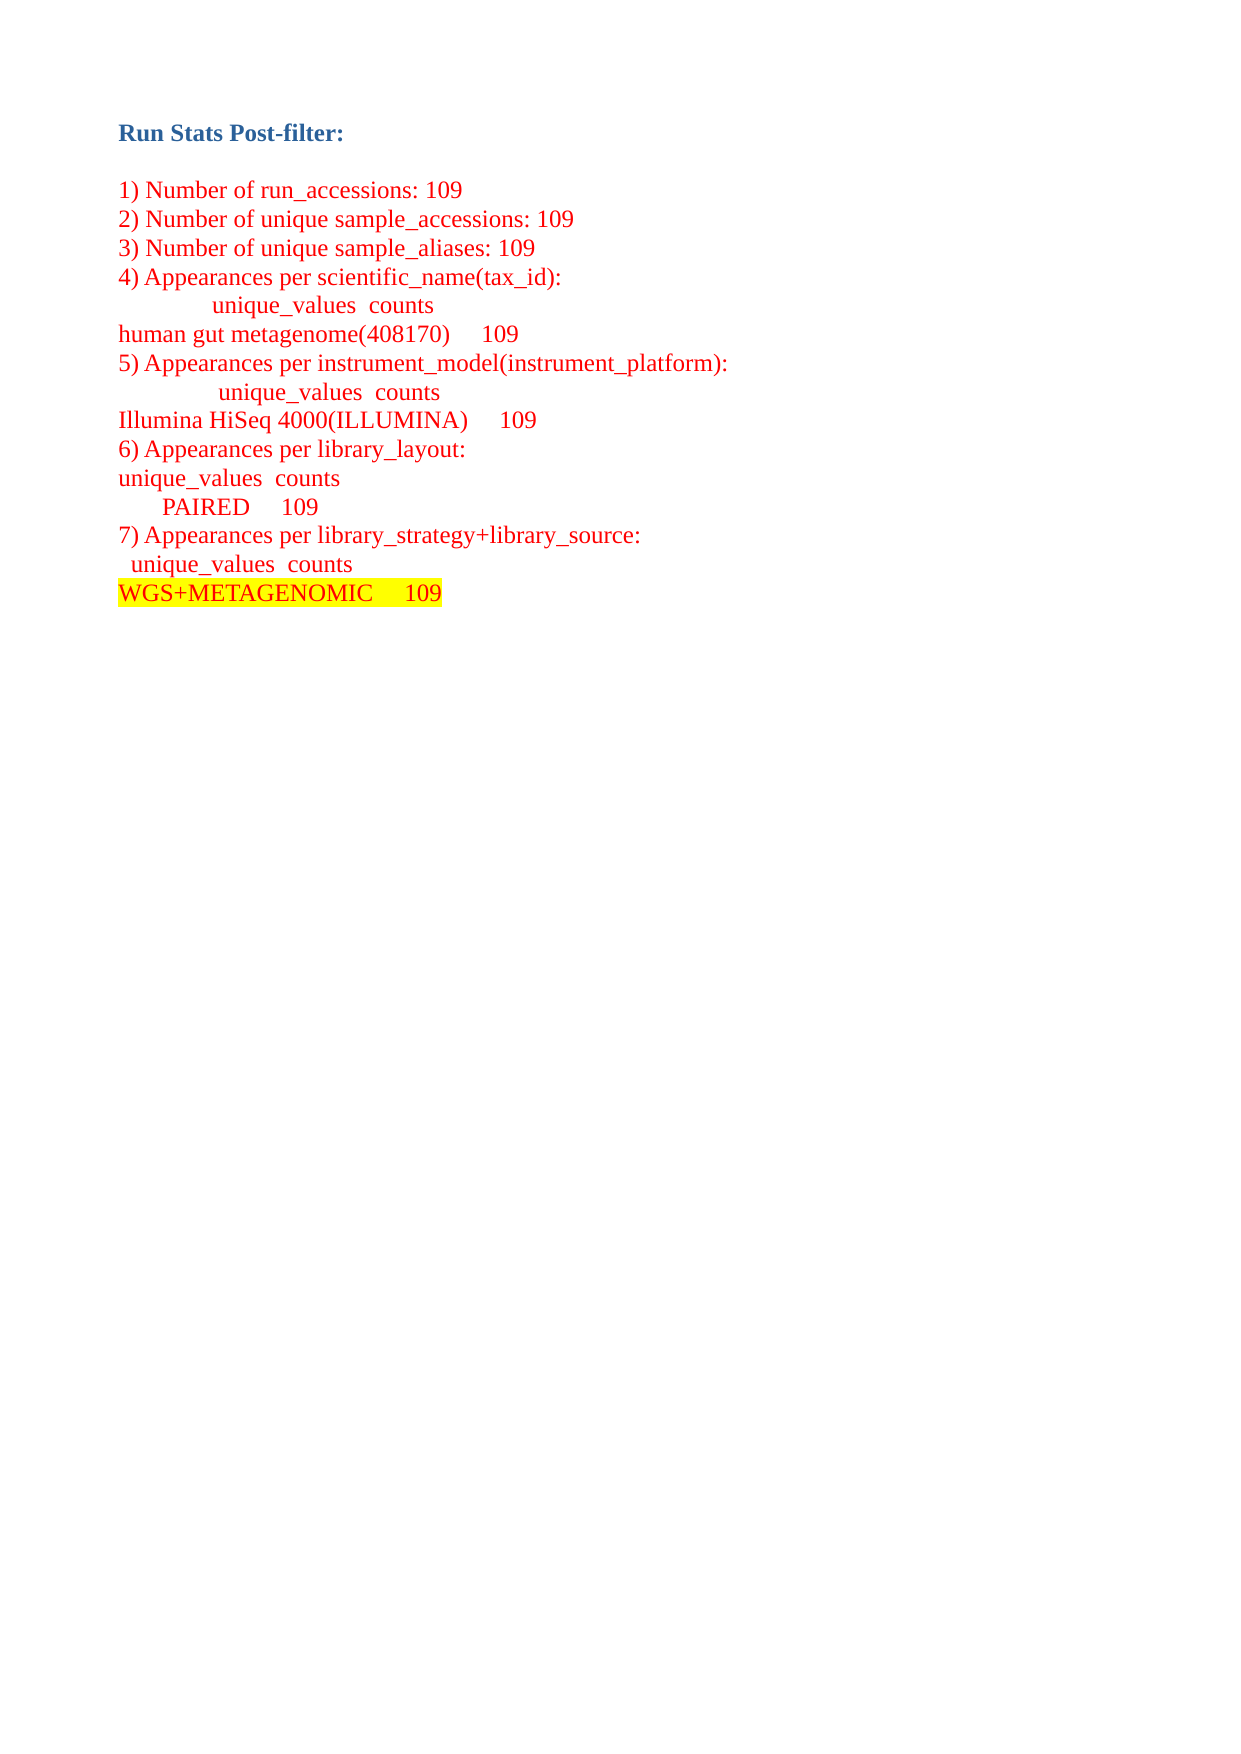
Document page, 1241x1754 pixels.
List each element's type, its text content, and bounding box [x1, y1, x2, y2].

text 6) Appearances per library_layout: [118, 434, 1122, 463]
text unique_values counts [118, 377, 1122, 406]
text unique_values counts [118, 549, 1122, 578]
text 3) Number of unique sample_aliases: 109 [118, 233, 1122, 262]
text 7) Appearances per library_strategy+library_source: [118, 521, 1122, 549]
text Run Stats Post-filter: [118, 118, 1122, 147]
text 2) Number of unique sample_accessions: 109 [118, 204, 1122, 233]
text PAIRED 109 [118, 492, 1122, 521]
text unique_values counts [118, 291, 1122, 319]
text WGS+METAGENOMIC 109 [118, 578, 1122, 607]
text 4) Appearances per scientific_name(tax_id): [118, 262, 1122, 291]
text 5) Appearances per instrument_model(instrument_platform): [118, 348, 1122, 377]
text 1) Number of run_accessions: 109 [118, 176, 1122, 204]
text Illumina HiSeq 4000(ILLUMINA) 109 [118, 406, 1122, 434]
text human gut metagenome(408170) 109 [118, 319, 1122, 348]
text unique_values counts [118, 463, 1122, 492]
